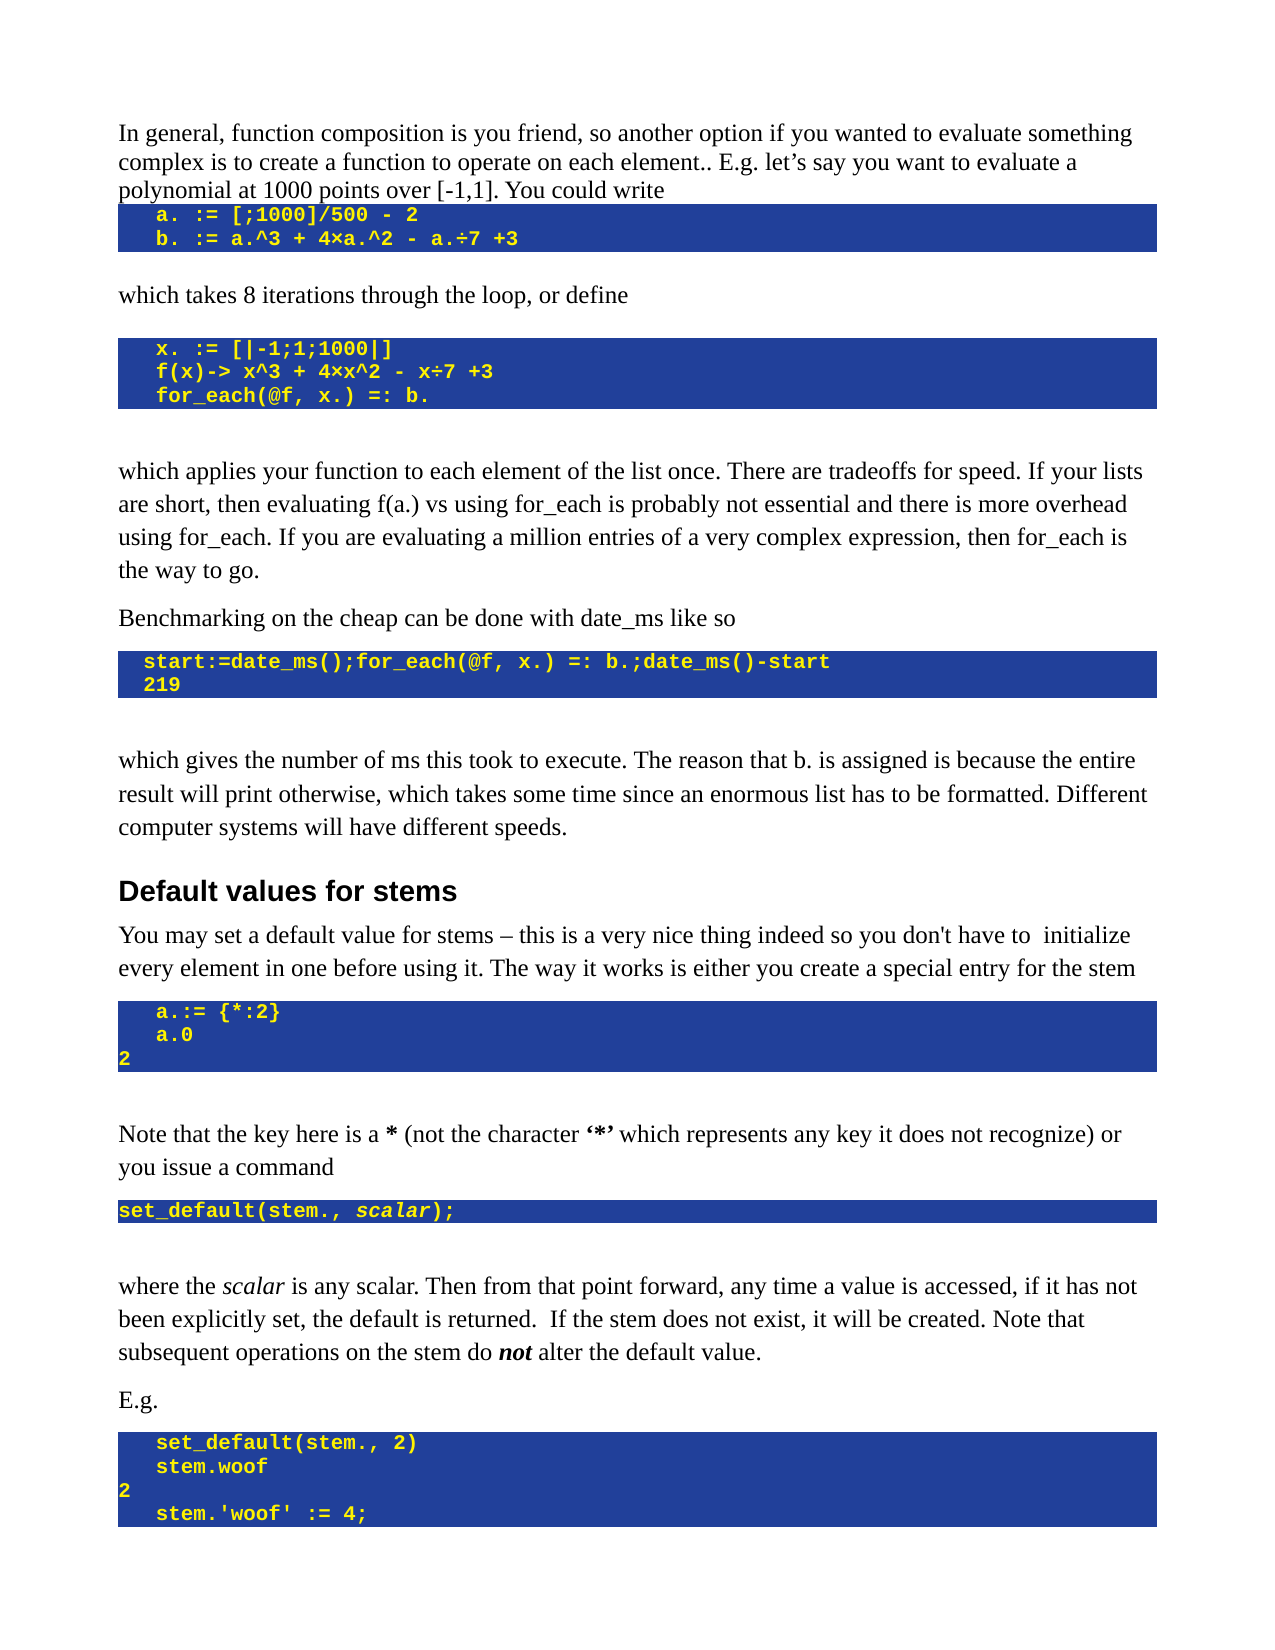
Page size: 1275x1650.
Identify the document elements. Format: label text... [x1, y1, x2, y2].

text b. := a.^3 + 4×a.^2 - a.÷7 +3 [118, 228, 1157, 252]
text where the scalar is any scalar. Then from that point forward, any time a value is accessed, if it has not been explicitly set, the default is returned. If the stem does not exist, it will be created. Note that subsequent operations on the stem do not alter the default value. [118, 1271, 1157, 1366]
text stem.woof [118, 1456, 1157, 1480]
text set_default(stem., 2) [118, 1432, 1157, 1456]
text stem.'woof' := 4; [118, 1503, 1157, 1527]
text 2 [118, 1480, 1157, 1503]
text which gives the number of ms this took to execute. The reason that b. is assigned is because the entire result will print otherwise, which takes some time since an enormous list has to be formatted. Different computer systems will have different speeds. [118, 746, 1157, 840]
text 219 [118, 674, 1157, 698]
text E.g. [118, 1385, 1157, 1413]
text x. := [|-1;1;1000|] [118, 338, 1157, 362]
text 2 [118, 1048, 1157, 1072]
text which applies your function to each element of the list once. There are tradeoffs for speed. If your lists are short, then evaluating f(a.) vs using for_each is probably not essential and there is more overhead using for_each. If you are evaluating a million entries of a very complex expression, then for_each is the way to go. [118, 456, 1157, 584]
subtitle Default values for stems [118, 874, 1157, 908]
text Benchmarking on the cheap can be done with date_ms like so [118, 603, 1157, 632]
text Note that the key here is a * (not the character ‘*’ which represents any key it does not recognize) or you issue a command [118, 1119, 1157, 1181]
text a. := [;1000]/500 - 2 [118, 204, 1157, 228]
text set_default(stem., scalar); [118, 1200, 1157, 1223]
text f(x)-> x^3 + 4×x^2 - x÷7 +3 [118, 362, 1157, 385]
text a.0 [118, 1024, 1157, 1048]
text In general, function composition is you friend, so another option if you wanted to evaluate something complex is to create a function to operate on each element.. E.g. let’s say you want to evaluate a polynomial at 1000 points over [-1,1]. You could write [118, 118, 1157, 204]
text which takes 8 iterations through the loop, or define [118, 280, 1157, 309]
text start:=date_ms();for_each(@f, x.) =: b.;date_ms()-start [118, 651, 1157, 674]
text You may set a default value for stems – this is a very nice thing indeed so you don't have to initialize every element in one before using it. The way it works is either you create a special entry for the stem [118, 920, 1157, 982]
text a.:= {*:2} [118, 1001, 1157, 1024]
text for_each(@f, x.) =: b. [118, 385, 1157, 409]
